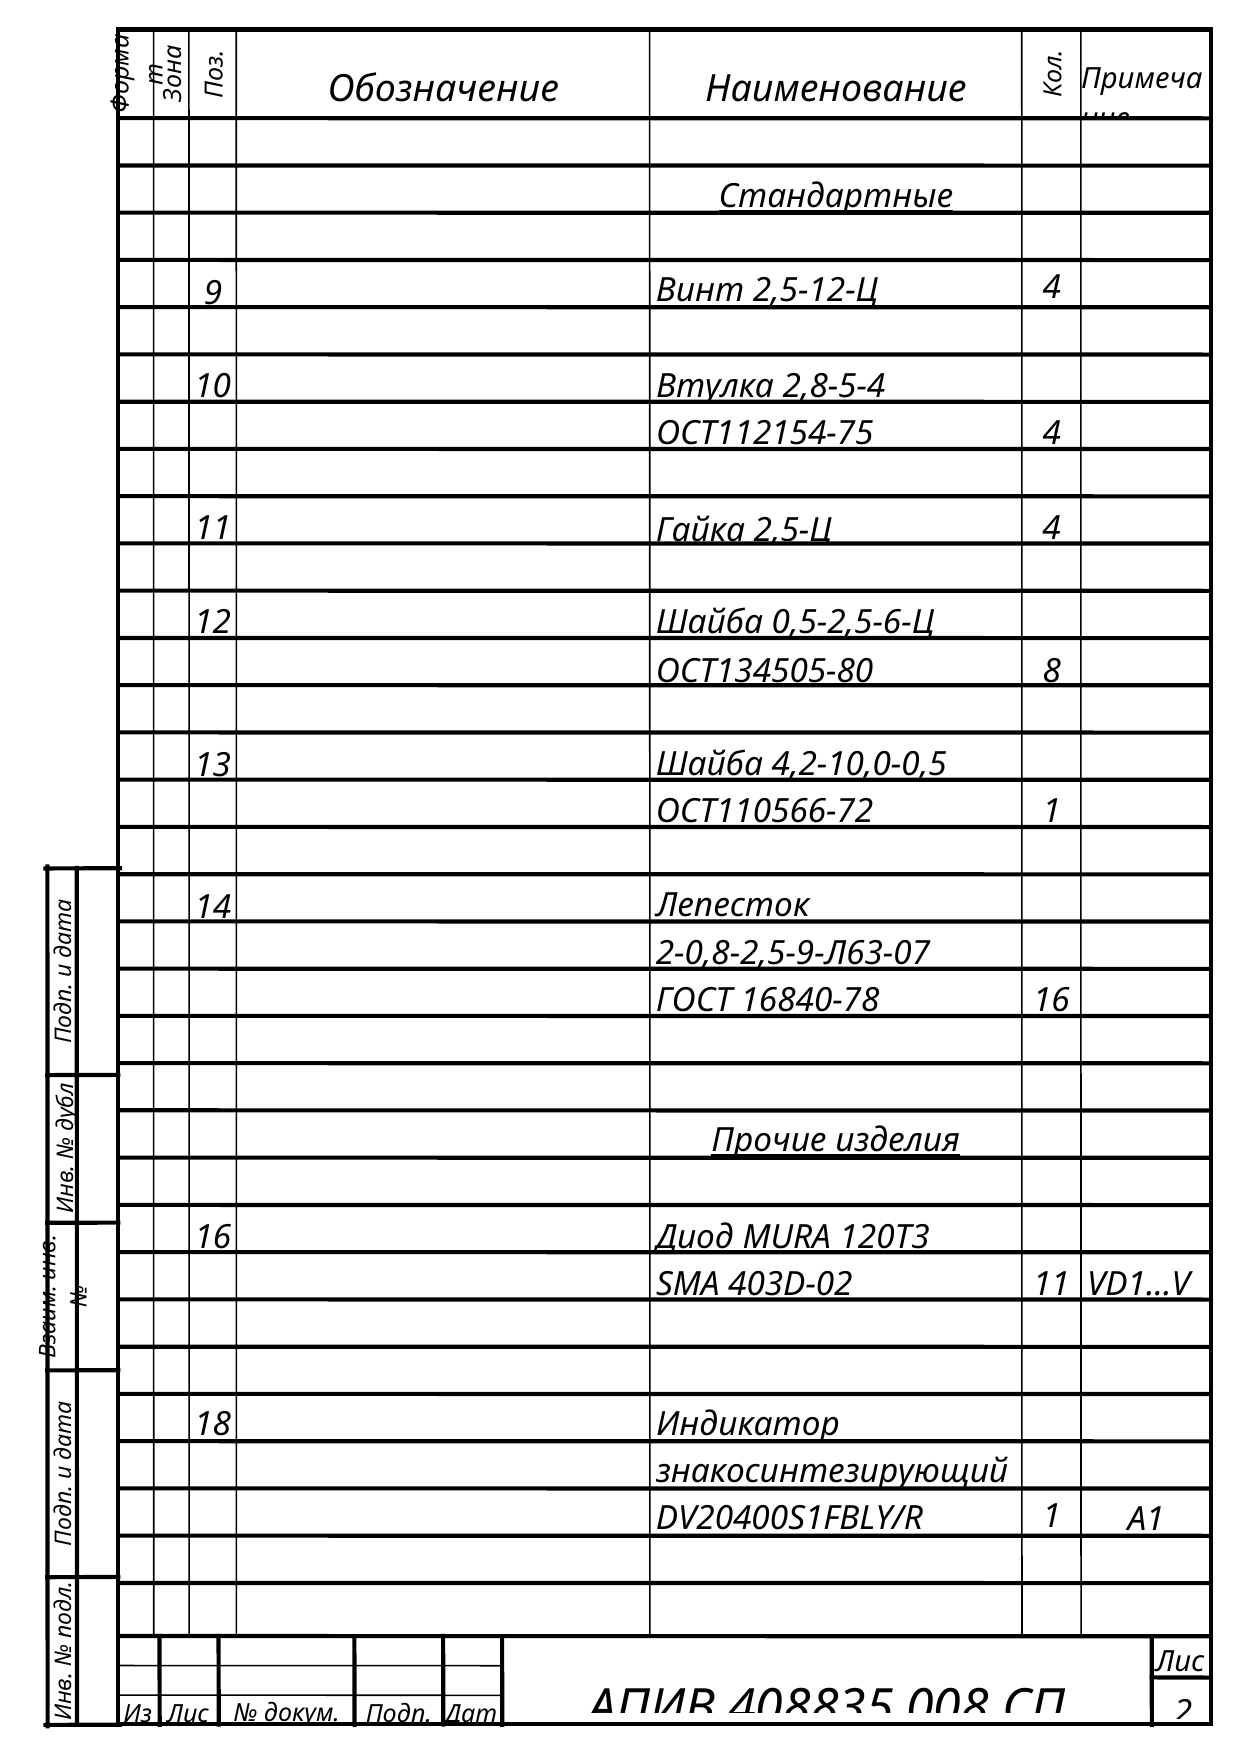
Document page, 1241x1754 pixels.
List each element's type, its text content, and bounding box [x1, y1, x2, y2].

text Диод MURA 120T3 [656, 1212, 1016, 1250]
text 1 [1023, 787, 1080, 824]
text 4 [1023, 263, 1080, 305]
text Прочие изделия [656, 1116, 1016, 1155]
text 1 [1023, 1492, 1080, 1533]
text Индикатор матричный [656, 1400, 1016, 1439]
text 4 [1023, 504, 1080, 541]
text Примечание [1082, 57, 1211, 116]
text ОСТ134505-80 [656, 647, 1016, 683]
text Лист [1154, 1641, 1211, 1675]
text 8 [1023, 647, 1080, 683]
text Наименование [651, 61, 1020, 106]
text 14 [190, 883, 235, 919]
text 16 [190, 1212, 235, 1250]
text Втулка 2,8-5-4 [656, 362, 1021, 399]
text Винт 2,5-12-Ц ОСТ131528-80 [656, 266, 1016, 305]
text 2 [1154, 1688, 1212, 1718]
text 9 [190, 268, 235, 305]
text DV20400S1FBLY/R [656, 1494, 1016, 1533]
text ОСТ110566-72 [656, 787, 1016, 824]
text Гайка 2,5-Ц ОСТ133033-80 [656, 505, 1016, 541]
text 11 [190, 504, 235, 541]
text Изм. [120, 1696, 157, 1722]
text Лист. [162, 1696, 216, 1722]
text Шайба 4,2-10,0-0,5 [656, 740, 1016, 777]
text 12 [190, 598, 235, 635]
text Изм. [127, 1708, 138, 1722]
text 10 [190, 362, 235, 399]
text Обозначение [238, 61, 648, 106]
text Лист. [169, 1706, 180, 1722]
text VD1...VD11 [1087, 1259, 1204, 1297]
text 4 [1023, 409, 1080, 446]
text ОСТ112154-75 [656, 409, 1021, 446]
text 11 [1023, 1259, 1080, 1297]
text Подп. [357, 1697, 441, 1722]
text Лепесток [656, 880, 1016, 919]
text АПИВ.408835.008 СП [508, 1671, 1146, 1713]
text Дата. [448, 1706, 458, 1720]
text 13 [190, 741, 235, 777]
text SMA 403D-02 [656, 1259, 1016, 1297]
text Стандартные изделия [656, 172, 1016, 210]
text Дата. [446, 1697, 500, 1722]
text знакосинтезирующий [656, 1447, 1016, 1486]
text № докум. [221, 1696, 352, 1722]
text Шайба 0,5-2,5-6-Ц [656, 598, 1016, 636]
text ГОСТ 16840-78 [656, 975, 1016, 1013]
text 16 [1023, 975, 1080, 1013]
text 2-0,8-2,5-9-Л63-07 [656, 928, 1016, 966]
text 18 [190, 1400, 235, 1439]
text A1 [1087, 1495, 1204, 1533]
